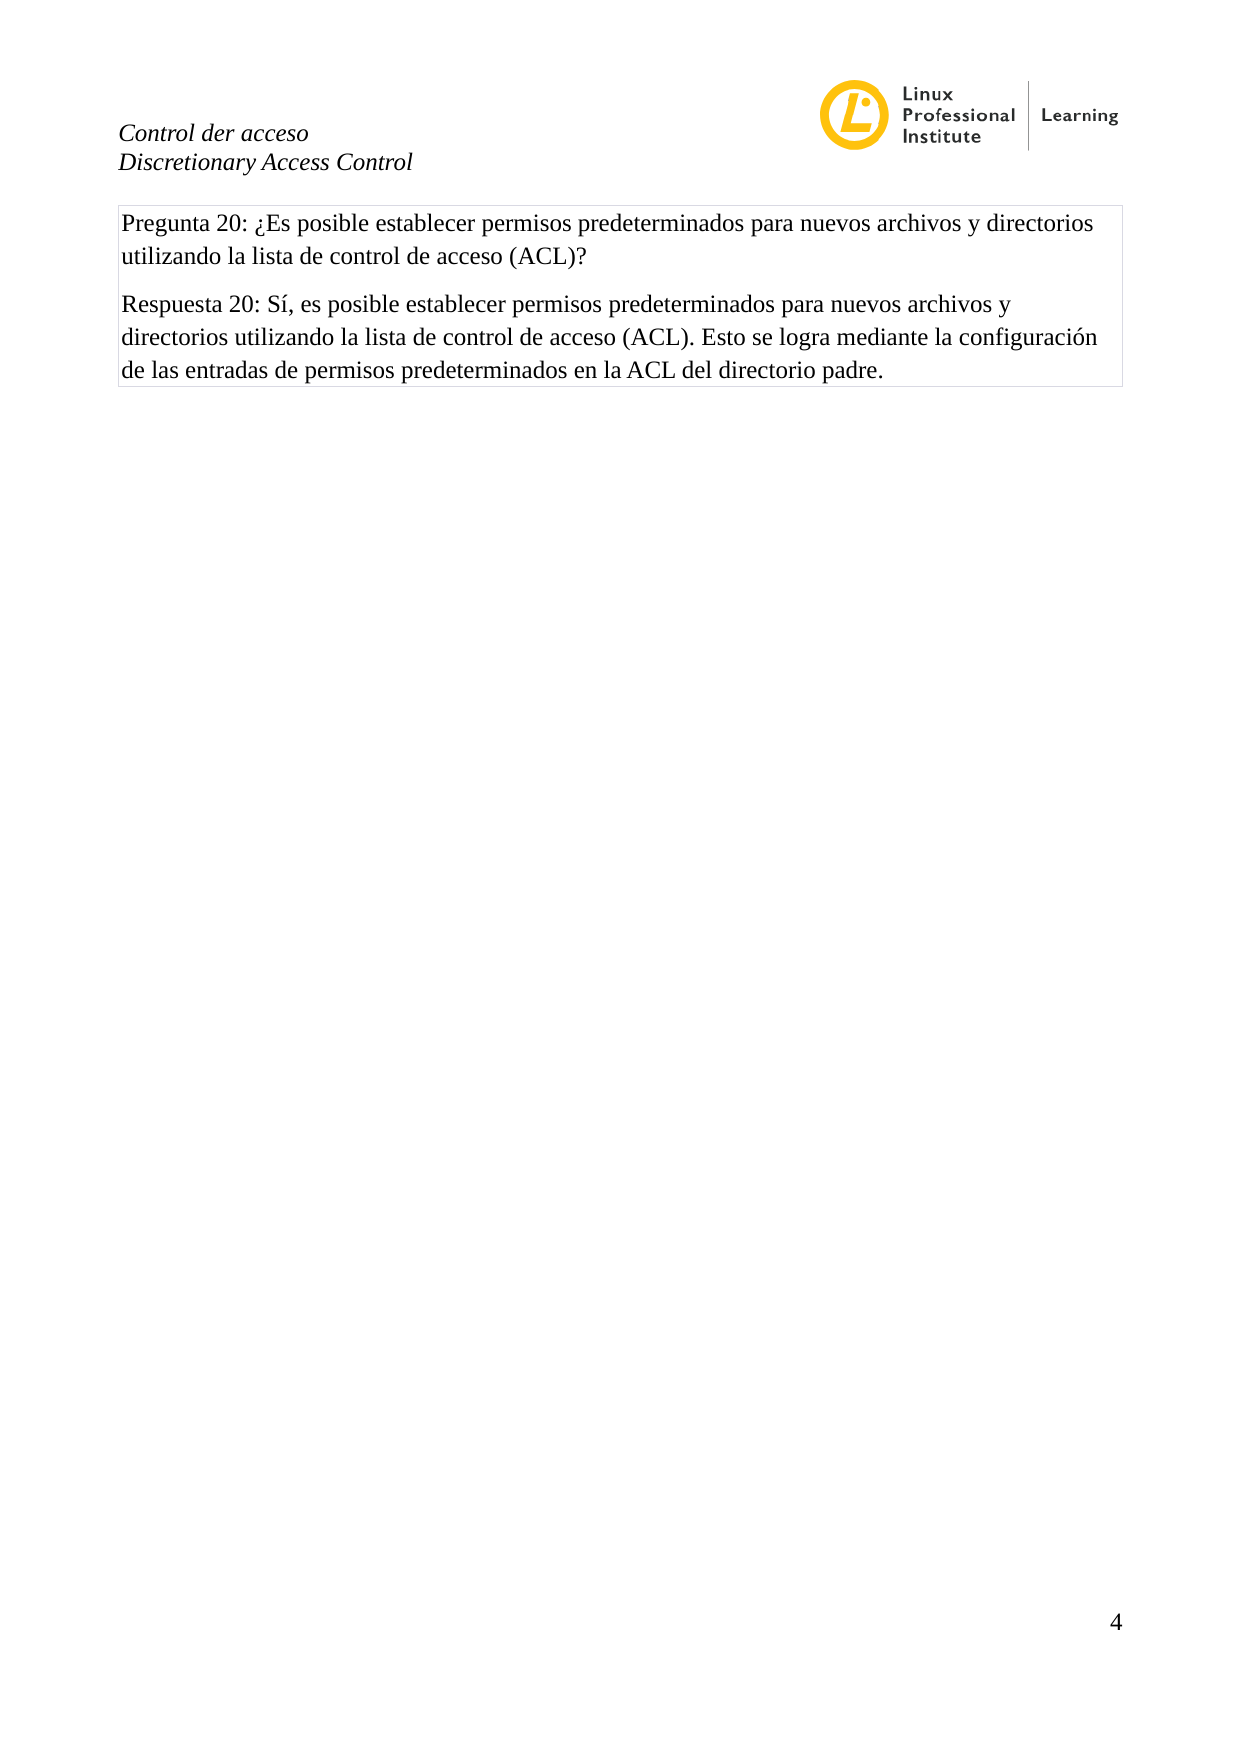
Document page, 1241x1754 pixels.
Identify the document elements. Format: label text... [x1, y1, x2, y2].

text Respuesta 20: Sí, es posible establecer permisos predeterminados para nuevos archivos y directorios utilizando la lista de control de acceso (ACL). Esto se logra mediante la configuración de las entradas de permisos predeterminados en la ACL del directorio padre. [119, 286, 1122, 386]
picture [819, 79, 1119, 151]
text Pregunta 20: ¿Es posible establecer permisos predeterminados para nuevos archivos y directorios utilizando la lista de control de acceso (ACL)? [119, 206, 1122, 270]
